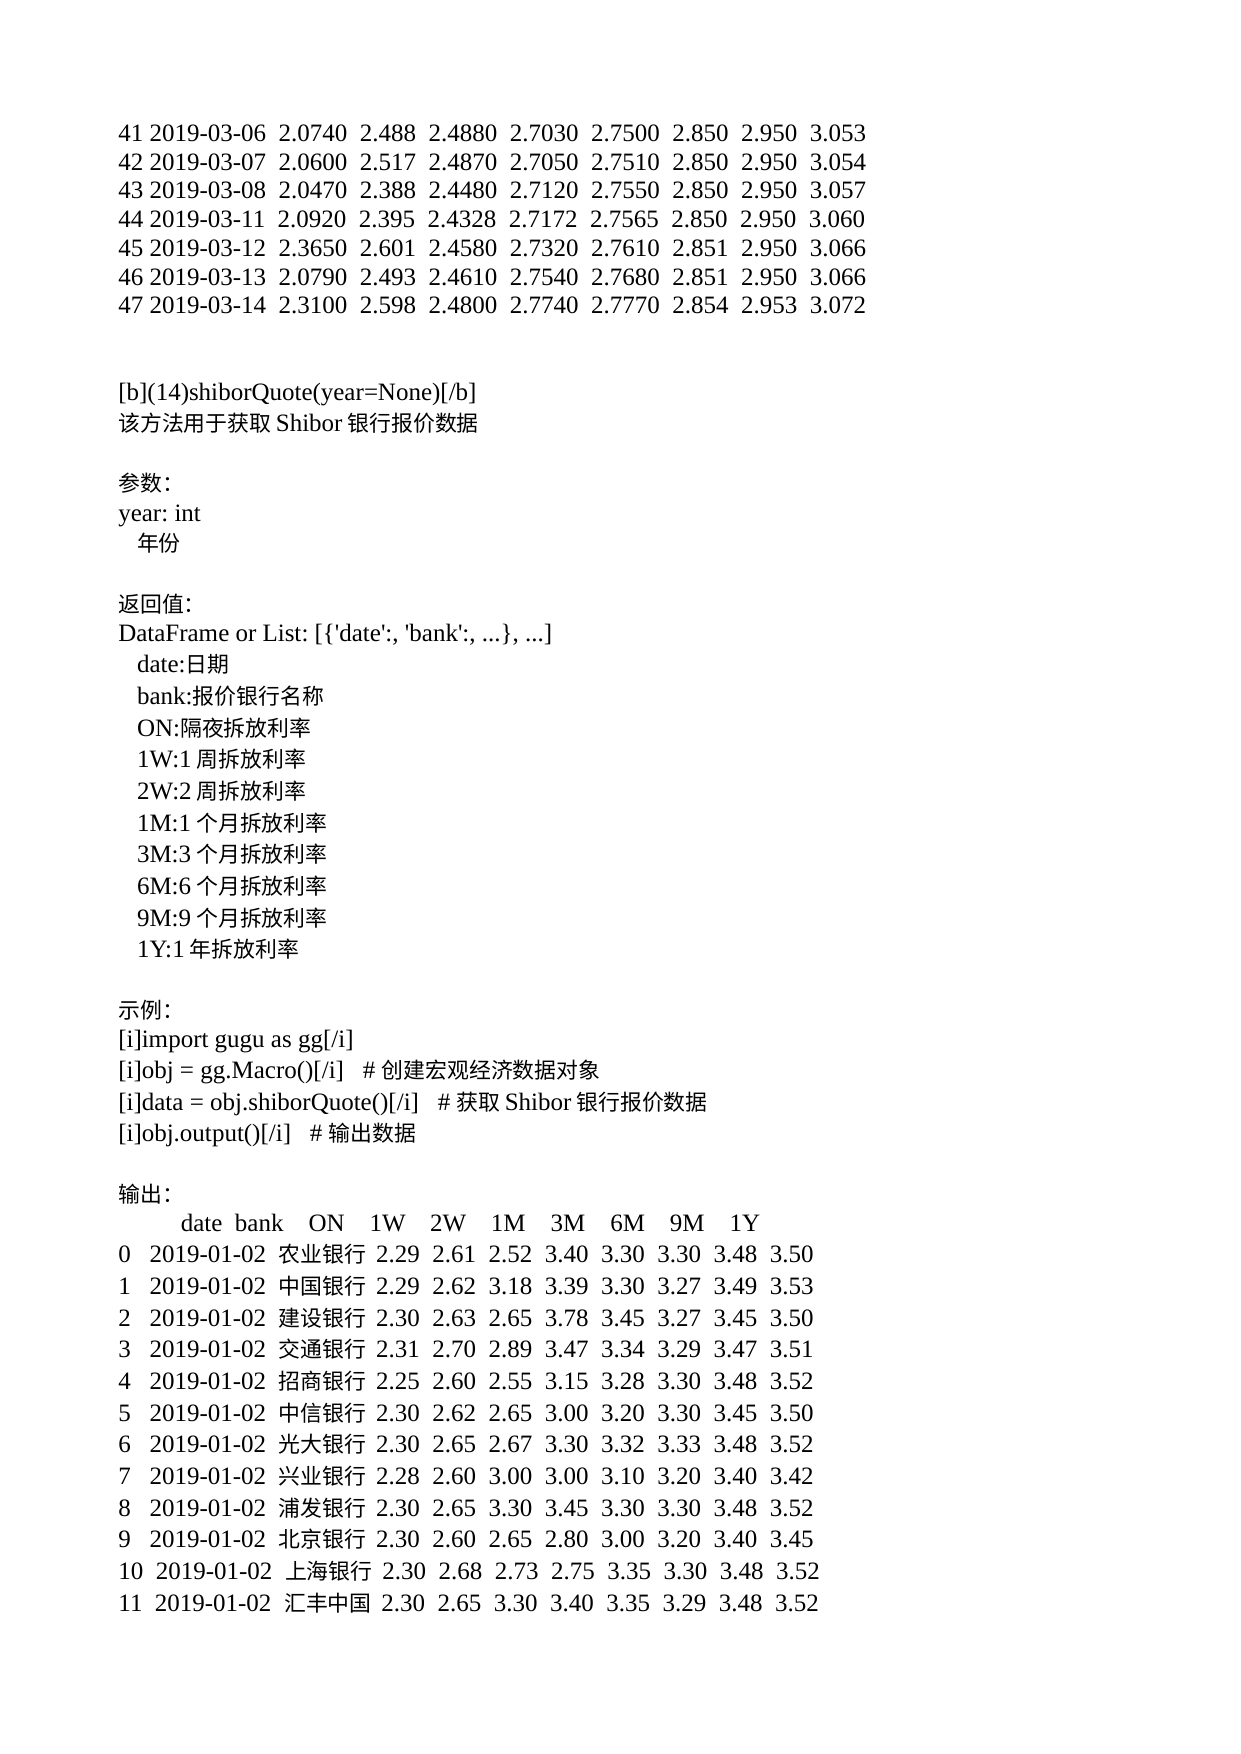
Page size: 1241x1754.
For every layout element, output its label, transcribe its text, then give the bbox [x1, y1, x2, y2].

text 46 2019-03-13 2.0790 2.493 2.4610 2.7540 2.7680 2.851 2.950 3.066 [118, 262, 1122, 291]
text 8 2019-01-02 浦发银行 2.30 2.65 3.30 3.45 3.30 3.30 3.48 3.52 [118, 1491, 1122, 1522]
text 输出： [118, 1177, 1122, 1208]
text [b](14)shiborQuote(year=None)[/b] [118, 377, 1122, 406]
text 45 2019-03-12 2.3650 2.601 2.4580 2.7320 2.7610 2.851 2.950 3.066 [118, 233, 1122, 262]
text [i]import gugu as gg[/i] [118, 1024, 1122, 1053]
text 6 2019-01-02 光大银行 2.30 2.65 2.67 3.30 3.32 3.33 3.48 3.52 [118, 1427, 1122, 1459]
text DataFrame or List: [{'date':, 'bank':, ...}, ...] [118, 618, 1122, 647]
text 1 2019-01-02 中国银行 2.29 2.62 3.18 3.39 3.30 3.27 3.49 3.53 [118, 1269, 1122, 1301]
text 4 2019-01-02 招商银行 2.25 2.60 2.55 3.15 3.28 3.30 3.48 3.52 [118, 1364, 1122, 1396]
text [i]data = obj.shiborQuote()[/i] # 获取Shibor银行报价数据 [118, 1085, 1122, 1116]
text 2 2019-01-02 建设银行 2.30 2.63 2.65 3.78 3.45 3.27 3.45 3.50 [118, 1301, 1122, 1332]
text 示例： [118, 993, 1122, 1024]
text [i]obj.output()[/i] # 输出数据 [118, 1116, 1122, 1148]
text 5 2019-01-02 中信银行 2.30 2.62 2.65 3.00 3.20 3.30 3.45 3.50 [118, 1396, 1122, 1427]
text 10 2019-01-02 上海银行 2.30 2.68 2.73 2.75 3.35 3.30 3.48 3.52 [118, 1554, 1122, 1586]
text 11 2019-01-02 汇丰中国 2.30 2.65 3.30 3.40 3.35 3.29 3.48 3.52 [118, 1586, 1122, 1617]
text 44 2019-03-11 2.0920 2.395 2.4328 2.7172 2.7565 2.850 2.950 3.060 [118, 204, 1122, 233]
text 47 2019-03-14 2.3100 2.598 2.4800 2.7740 2.7770 2.854 2.953 3.072 [118, 291, 1122, 319]
text 1M:1个月拆放利率 [118, 806, 1122, 837]
text 2W:2周拆放利率 [118, 774, 1122, 806]
text 7 2019-01-02 兴业银行 2.28 2.60 3.00 3.00 3.10 3.20 3.40 3.42 [118, 1459, 1122, 1491]
text year: int [118, 498, 1122, 526]
text bank:报价银行名称 [118, 679, 1122, 711]
text ON:隔夜拆放利率 [118, 711, 1122, 742]
text [i]obj = gg.Macro()[/i] # 创建宏观经济数据对象 [118, 1053, 1122, 1085]
text 该方法用于获取Shibor银行报价数据 [118, 406, 1122, 437]
text 参数： [118, 466, 1122, 498]
text 返回值： [118, 587, 1122, 618]
text 1Y:1年拆放利率 [118, 932, 1122, 964]
text 1W:1周拆放利率 [118, 742, 1122, 774]
text 43 2019-03-08 2.0470 2.388 2.4480 2.7120 2.7550 2.850 2.950 3.057 [118, 176, 1122, 204]
text 41 2019-03-06 2.0740 2.488 2.4880 2.7030 2.7500 2.850 2.950 3.053 [118, 118, 1122, 147]
text 6M:6个月拆放利率 [118, 869, 1122, 901]
text date:日期 [118, 647, 1122, 679]
text 年份 [118, 526, 1122, 558]
text 9 2019-01-02 北京银行 2.30 2.60 2.65 2.80 3.00 3.20 3.40 3.45 [118, 1522, 1122, 1554]
text 42 2019-03-07 2.0600 2.517 2.4870 2.7050 2.7510 2.850 2.950 3.054 [118, 147, 1122, 176]
text 3M:3个月拆放利率 [118, 837, 1122, 869]
text 9M:9个月拆放利率 [118, 901, 1122, 932]
text date bank ON 1W 2W 1M 3M 6M 9M 1Y [118, 1208, 1122, 1237]
text 0 2019-01-02 农业银行 2.29 2.61 2.52 3.40 3.30 3.30 3.48 3.50 [118, 1237, 1122, 1269]
text 3 2019-01-02 交通银行 2.31 2.70 2.89 3.47 3.34 3.29 3.47 3.51 [118, 1332, 1122, 1364]
